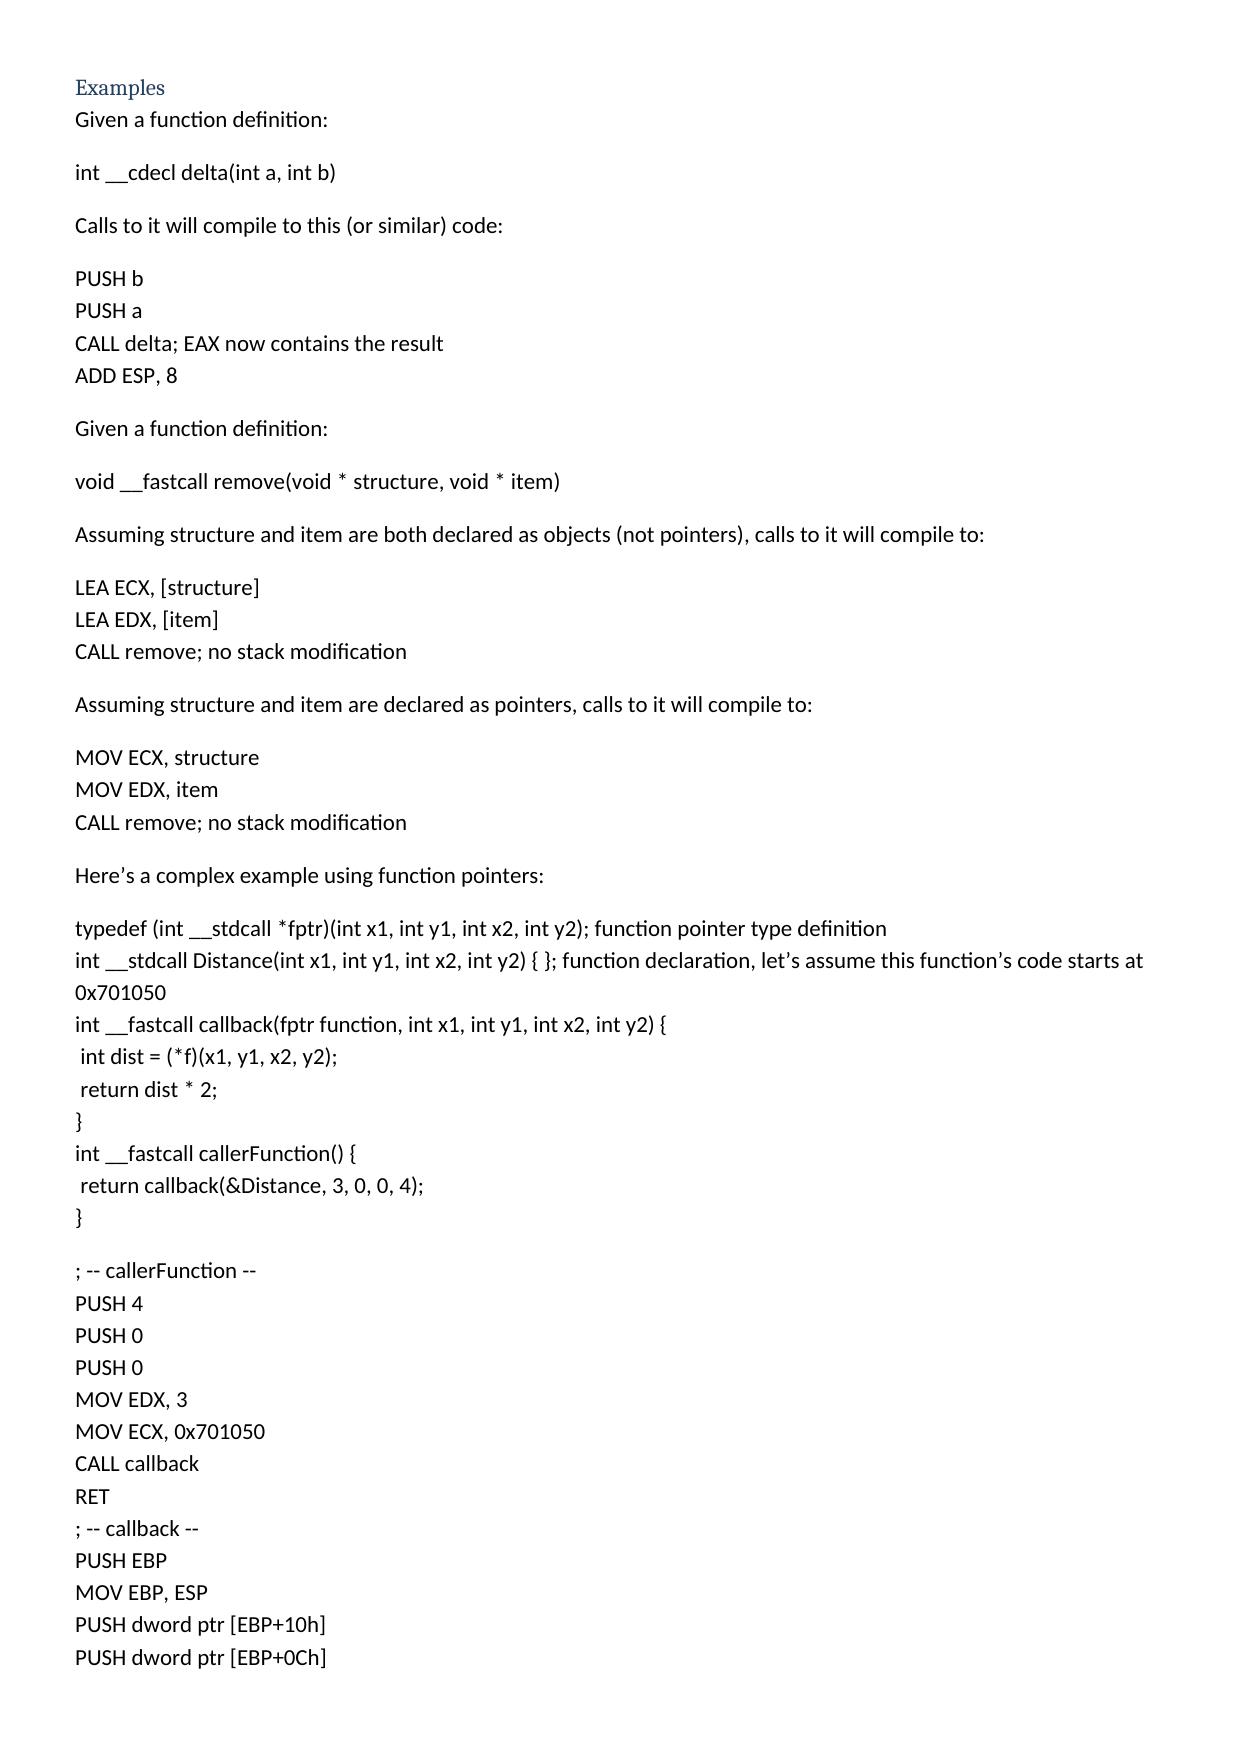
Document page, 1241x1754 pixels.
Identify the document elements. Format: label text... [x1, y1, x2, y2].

text MOV ECX, structure MOV EDX, item CALL remove; no stack modification [75, 743, 1165, 836]
subtitle Examples [75, 75, 1165, 101]
text Assuming structure and item are declared as pointers, calls to it will compile to: [75, 690, 1165, 718]
text Given a function definition: [75, 414, 1165, 442]
text ; -- callerFunction -- PUSH 4 PUSH 0 PUSH 0 MOV EDX, 3 MOV ECX, 0x701050 CALL callback RET ; -- callback -- PUSH EBP MOV EBP, ESP PUSH dword ptr [EBP+10h] PUSH dword ptr [EBP+0Ch] [75, 1256, 1165, 1671]
text typedef (int __stdcall *fptr)(int x1, int y1, int x2, int y2); function pointer type definition int __stdcall Distance(int x1, int y1, int x2, int y2) { }; function declaration, let’s assume this function’s code starts at 0x701050 int __fastcall callback(fptr function, int x1, int y1, int x2, int y2) { int dist = (*f)(x1, y1, x2, y2); return dist * 2; } int __fastcall callerFunction() { return callback(&Distance, 3, 0, 0, 4); } [75, 914, 1165, 1231]
text void __fastcall remove(void * structure, void * item) [75, 467, 1165, 495]
text int __cdecl delta(int a, int b) [75, 158, 1165, 186]
text Given a function definition: [75, 105, 1165, 133]
text Calls to it will compile to this (or similar) code: [75, 211, 1165, 239]
text LEA ECX, [structure] LEA EDX, [item] CALL remove; no stack modification [75, 573, 1165, 665]
text Here’s a complex example using function pointers: [75, 861, 1165, 889]
text PUSH b PUSH a CALL delta; EAX now contains the result ADD ESP, 8 [75, 264, 1165, 389]
text Assuming structure and item are both declared as objects (not pointers), calls to it will compile to: [75, 520, 1165, 548]
